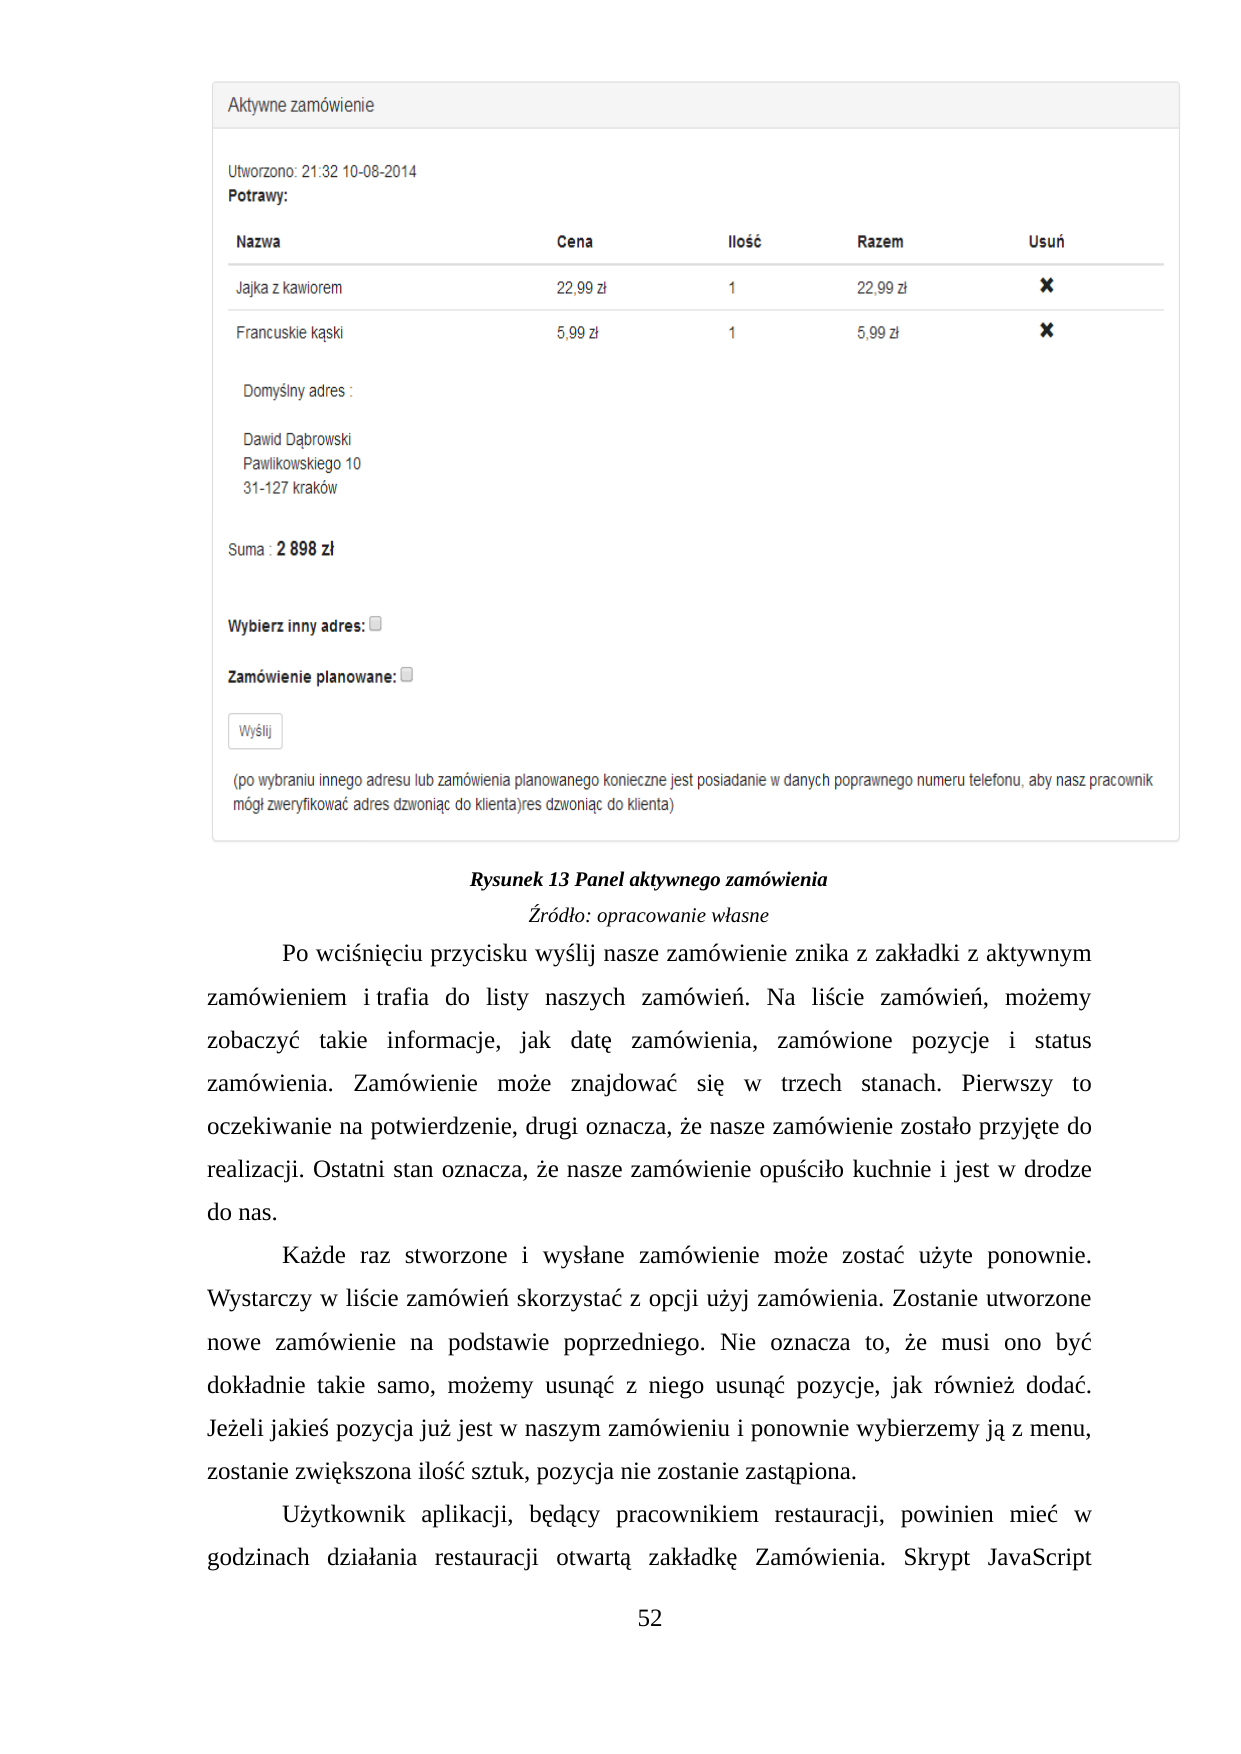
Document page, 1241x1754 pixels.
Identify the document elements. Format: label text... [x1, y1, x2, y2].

text Każde raz stworzone i wysłane zamówienie może zostać użyte ponownie. Wystarczy w liście zamówień skorzystać z opcji użyj zamówienia. Zostanie utworzone nowe zamówienie na podstawie poprzedniego. Nie oznacza to, że musi ono być dokładnie takie samo, możemy usunąć z niego usunąć pozycje, jak również dodać. Jeżeli jakieś pozycja już jest w naszym zamówieniu i ponownie wybierzemy ją z menu, zostanie zwiększona ilość sztuk, pozycja nie zostanie zastąpiona. [207, 1240, 1092, 1485]
text Źródło: opracowanie własne [207, 902, 1092, 927]
text Po wciśnięciu przycisku wyślij nasze zamówienie znika z zakładki z aktywnym zamówieniem i trafia do listy naszych zamówień. Na liście zamówień, możemy zobaczyć takie informacje, jak datę zamówienia, zamówione pozycje i status zamówienia. Zamówienie może znajdować się w trzech stanach. Pierwszy to oczekiwanie na potwierdzenie, drugi oznacza, że nasze zamówienie zostało przyjęte do realizacji. Ostatni stan oznacza, że nasze zamówienie opuściło kuchnie i jest w drodze do nas. [207, 938, 1092, 1226]
text Rysunek 13 Panel aktywnego zamówienia [207, 855, 1092, 891]
text Użytkownik aplikacji, będący pracownikiem restauracji, powinien mieć w godzinach działania restauracji otwartą zakładkę Zamówienia. Skrypt JavaScript [207, 1499, 1092, 1571]
